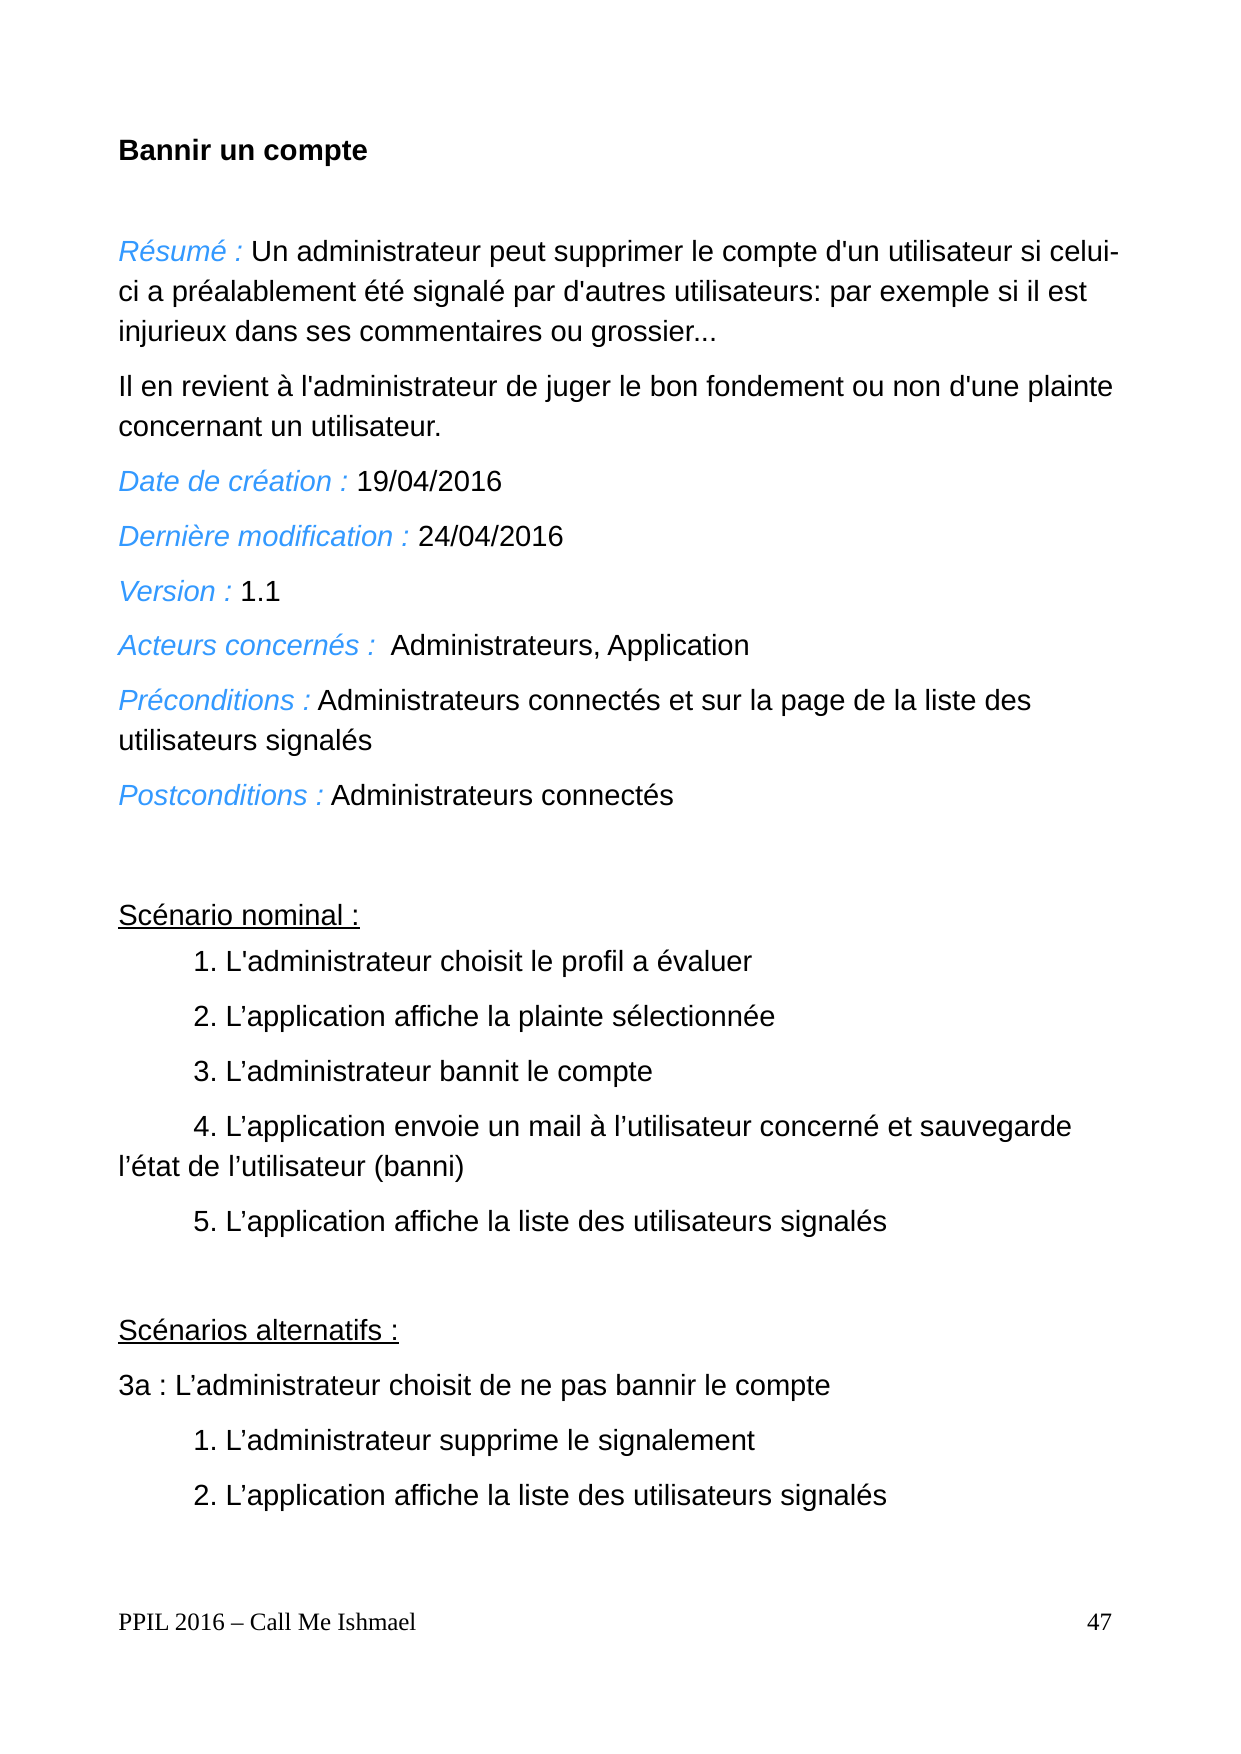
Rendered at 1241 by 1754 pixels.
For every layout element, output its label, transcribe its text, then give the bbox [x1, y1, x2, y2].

text 2. L’application affiche la liste des utilisateurs signalés [118, 1477, 1122, 1511]
subtitle Bannir un compte [118, 133, 1122, 166]
text 3a : L’administrateur choisit de ne pas bannir le compte [118, 1368, 1122, 1401]
text Préconditions : Administrateurs connectés et sur la page de la liste des utilisateurs signalés [118, 683, 1122, 757]
text Il en revient à l'administrateur de juger le bon fondement ou non d'une plainte concernant un utilisateur. [118, 369, 1122, 443]
text Date de création : 19/04/2016 [118, 464, 1122, 497]
text 5. L’application affiche la liste des utilisateurs signalés [118, 1203, 1122, 1237]
text Dernière modification : 24/04/2016 [118, 519, 1122, 552]
text Scénarios alternatifs : [118, 1313, 1122, 1347]
text Version : 1.1 [118, 573, 1122, 607]
text 1. L’administrateur supprime le signalement [118, 1423, 1122, 1456]
text 2. L’application affiche la plainte sélectionnée [118, 999, 1122, 1032]
subtitle Scénario nominal : [118, 898, 1122, 932]
text Acteurs concernés : Administrateurs, Application [118, 628, 1122, 662]
text 3. L’administrateur bannit le compte [118, 1054, 1122, 1087]
text Postconditions : Administrateurs connectés [118, 778, 1122, 812]
text 1. L'administrateur choisit le profil a évaluer [118, 944, 1122, 978]
text Résumé : Un administrateur peut supprimer le compte d'un utilisateur si celui-ci a préalablement été signalé par d'autres utilisateurs: par exemple si il est injurieux dans ses commentaires ou grossier... [118, 234, 1122, 348]
text 4. L’application envoie un mail à l’utilisateur concerné et sauvegarde l’état de l’utilisateur (banni) [118, 1108, 1122, 1182]
